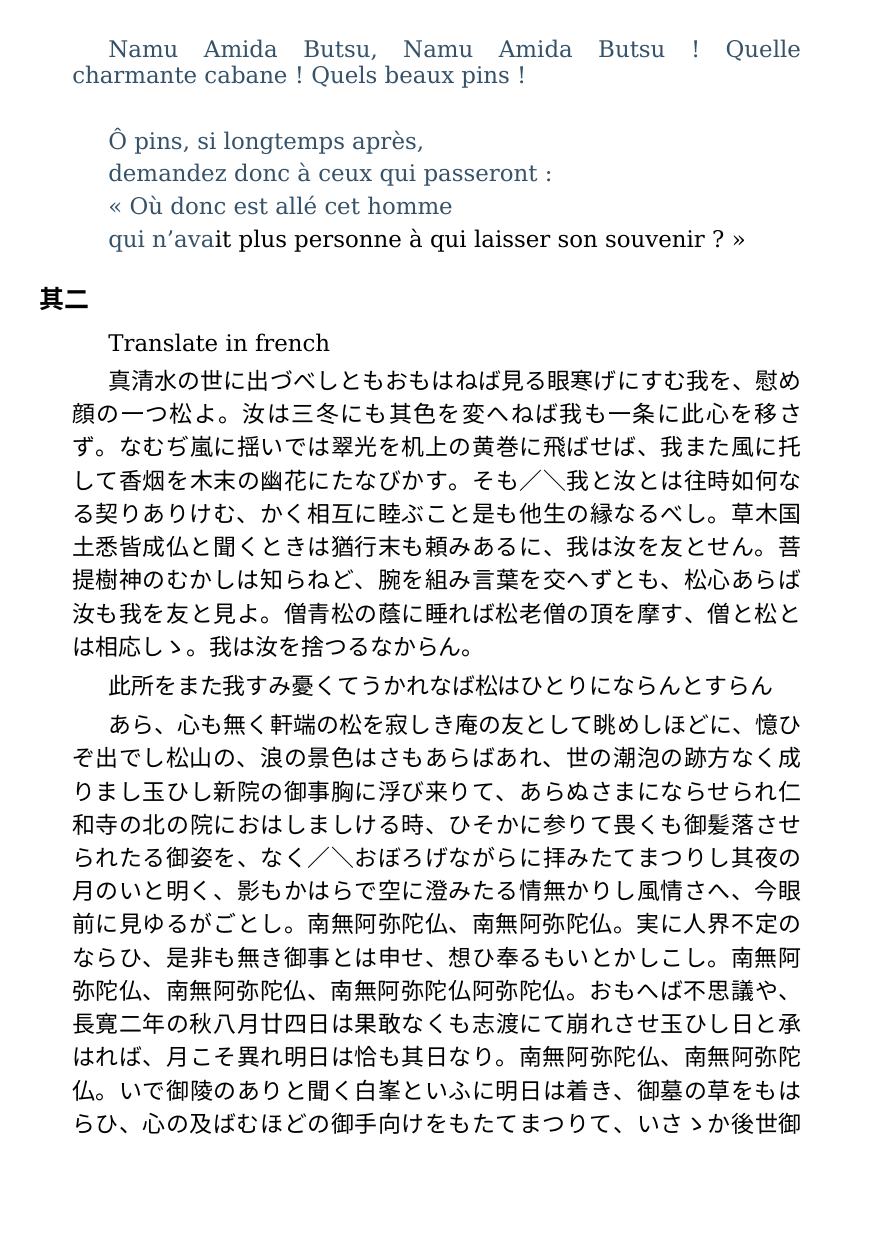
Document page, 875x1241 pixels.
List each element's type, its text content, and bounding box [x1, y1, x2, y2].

subtitle 其二 [36, 276, 838, 318]
text あら、心も無く軒端の松を寂しき庵の友として眺めしほどに、憶ひぞ出でし松山の、浪の景色はさもあらばあれ、世の潮泡の跡方なく成りまし玉ひし新院の御事胸に浮び来りて、あらぬさまにならせられ仁和寺の北の院におはしましける時、ひそかに参りて畏くも御髪落させられたる御姿を、なく／＼おぼろげながらに拝みたてまつりし其夜の月のいと明く、影もかはらで空に澄みたる情無かりし風情さへ、今眼前に見ゆるがごとし。南無阿弥陀仏、南無阿弥陀仏。実に人界不定のならひ、是非も無き御事とは申せ、想ひ奉るもいとかしこし。南無阿弥陀仏、南無阿弥陀仏、南無阿弥陀仏阿弥陀仏。おもへば不思議や、長寛二年の秋八月廿四日は果敢なくも志渡にて崩れさせ玉ひし日と承はれば、月こそ異れ明日は恰も其日なり。南無阿弥陀仏、南無阿弥陀仏。いで御陵のありと聞く白峯といふに明日は着き、御墓の草をもはらひ、心の及ばむほどの御手向けをもたてまつりて、いさゝか後世御 [72, 707, 802, 1139]
text qui n’avait plus personne à qui laisser son souvenir ? » [72, 226, 802, 252]
text 真清水の世に出づべしともおもはねば見る眼寒げにすむ我を、慰め顔の一つ松よ。汝は三冬にも其色を変へねば我も一条に此心を移さず。なむぢ嵐に揺いでは翠光を机上の黄巻に飛ばせば、我また風に托して香烟を木末の幽花にたなびかす。そも／＼我と汝とは往時如何なる契りありけむ、かく相互に睦ぶこと是も他生の縁なるべし。草木国土悉皆成仏と聞くときは猶行末も頼みあるに、我は汝を友とせん。菩提樹神のむかしは知らねど、腕を組み言葉を交へずとも、松心あらば汝も我を友と見よ。僧青松の蔭に睡れば松老僧の頂を摩す、僧と松とは相応しゝ。我は汝を捨つるなからん。 [72, 363, 802, 662]
text 此所をまた我すみ憂くてうかれなば松はひとりにならんとすらん [72, 668, 802, 701]
text Translate in french [72, 330, 802, 357]
text Namu Amida Butsu, Namu Amida Butsu ! Quelle charmante cabane ! Quels beaux pins ! [72, 36, 802, 89]
text « Où donc est allé cet homme [72, 193, 802, 220]
text demandez donc à ceux qui passeront : [72, 161, 802, 187]
text Ô pins, si longtemps après, [72, 128, 802, 154]
